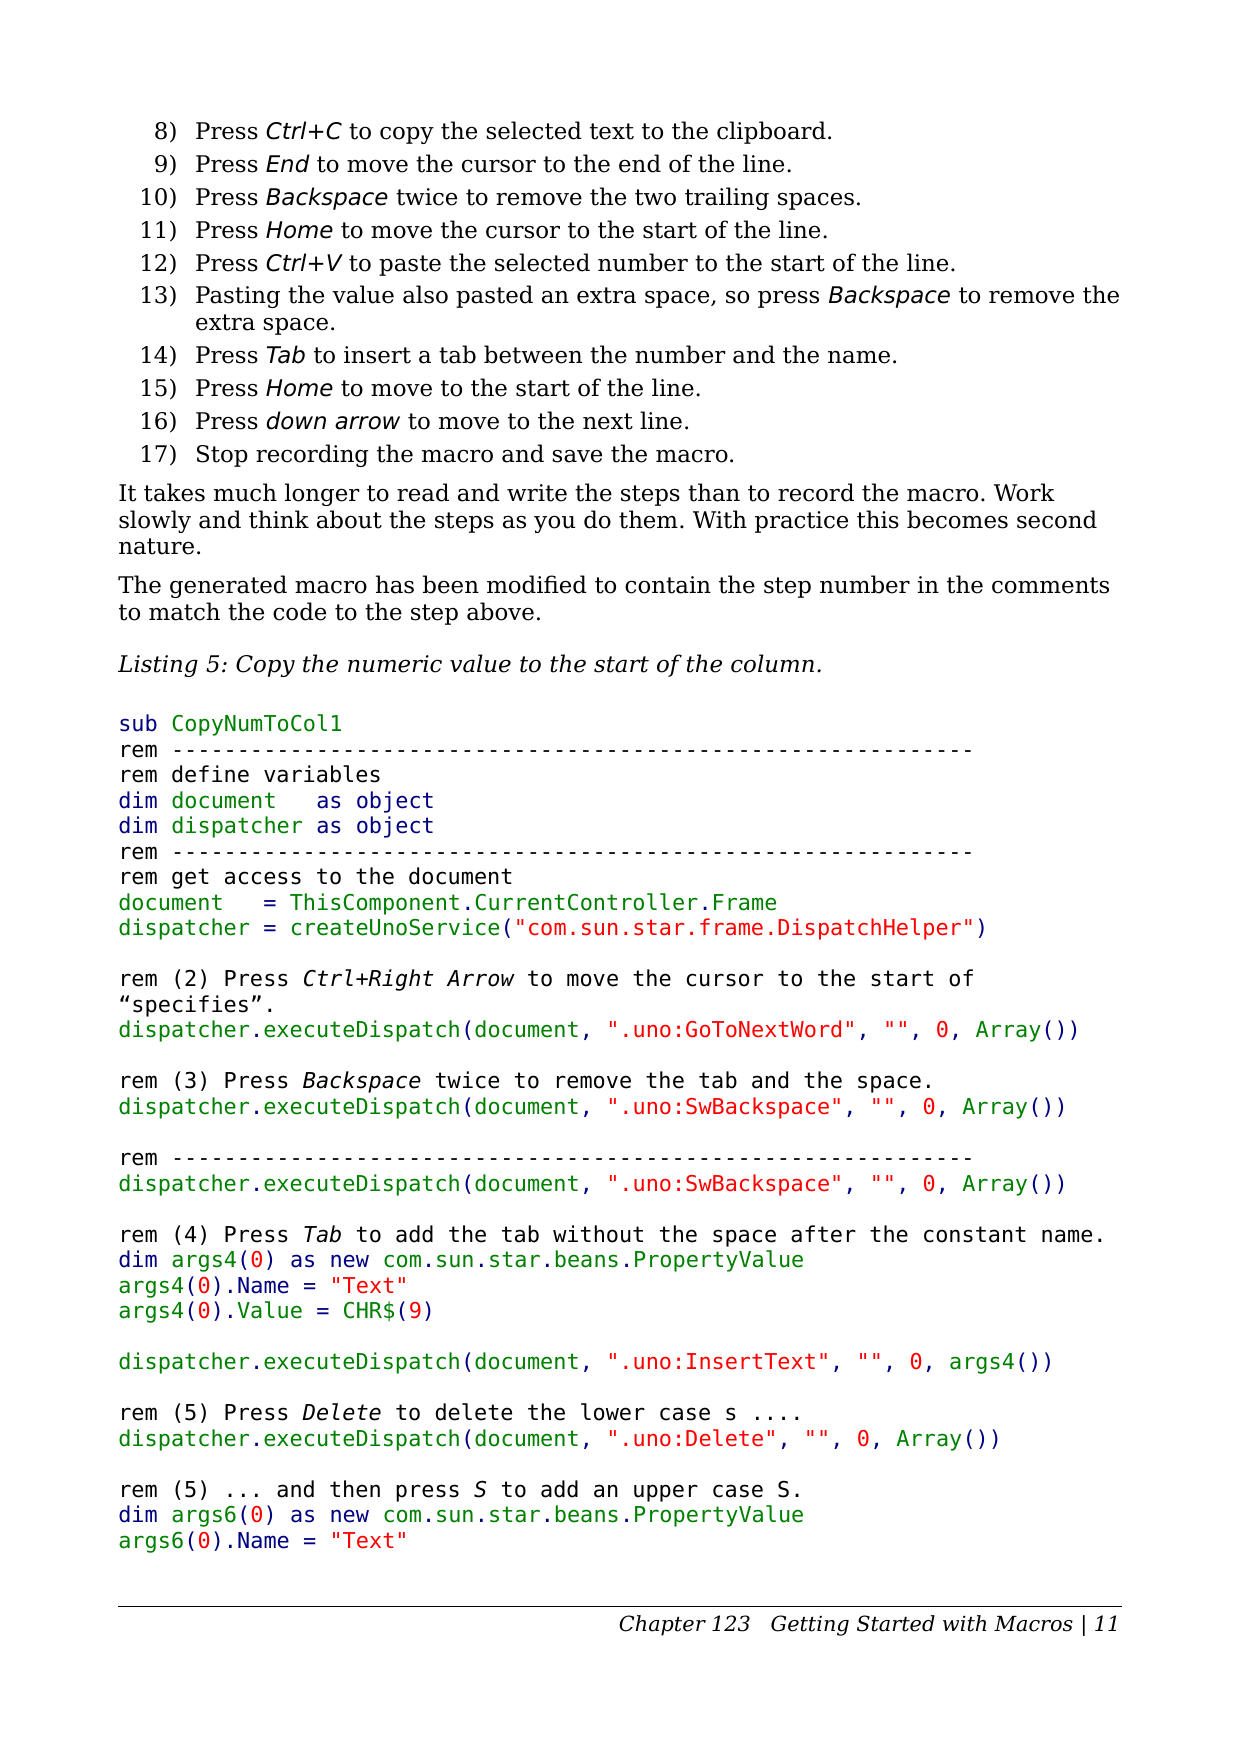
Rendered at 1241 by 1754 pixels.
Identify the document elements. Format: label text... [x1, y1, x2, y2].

text rem get access to the document [118, 864, 1122, 890]
text rem define variables [118, 762, 1122, 788]
text args4(0).Value = CHR$(9) [118, 1298, 1122, 1324]
text rem (3) Press Backspace twice to remove the tab and the space. [118, 1068, 1122, 1094]
text args6(0).Name = "Text" [118, 1528, 1122, 1553]
list Press Backspace twice to remove the two trailing spaces. [177, 184, 1122, 211]
text dispatcher.executeDispatch(document, ".uno:GoToNextWord", "", 0, Array()) [118, 1017, 1122, 1043]
text dispatcher = createUnoService("com.sun.star.frame.DispatchHelper") [118, 915, 1122, 941]
text rem ------------------------------------------------------------- [118, 839, 1122, 864]
list Press down arrow to move to the next line. [177, 408, 1122, 435]
list Pasting the value also pasted an extra space, so press Backspace to remove the extra space. [177, 283, 1122, 336]
list Press Tab to insert a tab between the number and the name. [177, 342, 1122, 369]
text dim document as object [118, 788, 1122, 813]
text It takes much longer to read and write the steps than to record the macro. Work slowly and think about the steps as you do them. With practice this becomes second nature. [118, 480, 1122, 560]
list Press Home to move to the start of the line. [177, 375, 1122, 402]
text dim dispatcher as object [118, 813, 1122, 839]
text rem (4) Press Tab to add the tab without the space after the constant name. [118, 1222, 1122, 1247]
list Press Ctrl+V to paste the selected number to the start of the line. [177, 250, 1122, 276]
text dim args4(0) as new com.sun.star.beans.PropertyValue [118, 1247, 1122, 1273]
text dispatcher.executeDispatch(document, ".uno:InsertText", "", 0, args4()) [118, 1349, 1122, 1375]
text Listing 5: Copy the numeric value to the start of the column. [118, 651, 1122, 678]
text The generated macro has been modified to contain the step number in the comments to match the code to the step above. [118, 573, 1122, 626]
text sub CopyNumToCol1 [118, 711, 1122, 737]
text rem (5) Press Delete to delete the lower case s .... [118, 1400, 1122, 1426]
text rem (5) ... and then press S to add an upper case S. [118, 1477, 1122, 1502]
list Press End to move the cursor to the end of the line. [177, 151, 1122, 178]
list Stop recording the macro and save the macro. [177, 441, 1122, 468]
text rem (2) Press Ctrl+Right Arrow to move the cursor to the start of “specifies”. [118, 966, 1122, 1017]
text dispatcher.executeDispatch(document, ".uno:SwBackspace", "", 0, Array()) [118, 1171, 1122, 1196]
text rem ------------------------------------------------------------- [118, 737, 1122, 762]
list Press Home to move the cursor to the start of the line. [177, 217, 1122, 243]
text args4(0).Name = "Text" [118, 1273, 1122, 1298]
text document = ThisComponent.CurrentController.Frame [118, 890, 1122, 915]
list Press Ctrl+C to copy the selected text to the clipboard. [177, 118, 1122, 145]
text rem ------------------------------------------------------------- [118, 1145, 1122, 1171]
text dim args6(0) as new com.sun.star.beans.PropertyValue [118, 1502, 1122, 1528]
text dispatcher.executeDispatch(document, ".uno:Delete", "", 0, Array()) [118, 1426, 1122, 1451]
text dispatcher.executeDispatch(document, ".uno:SwBackspace", "", 0, Array()) [118, 1094, 1122, 1119]
